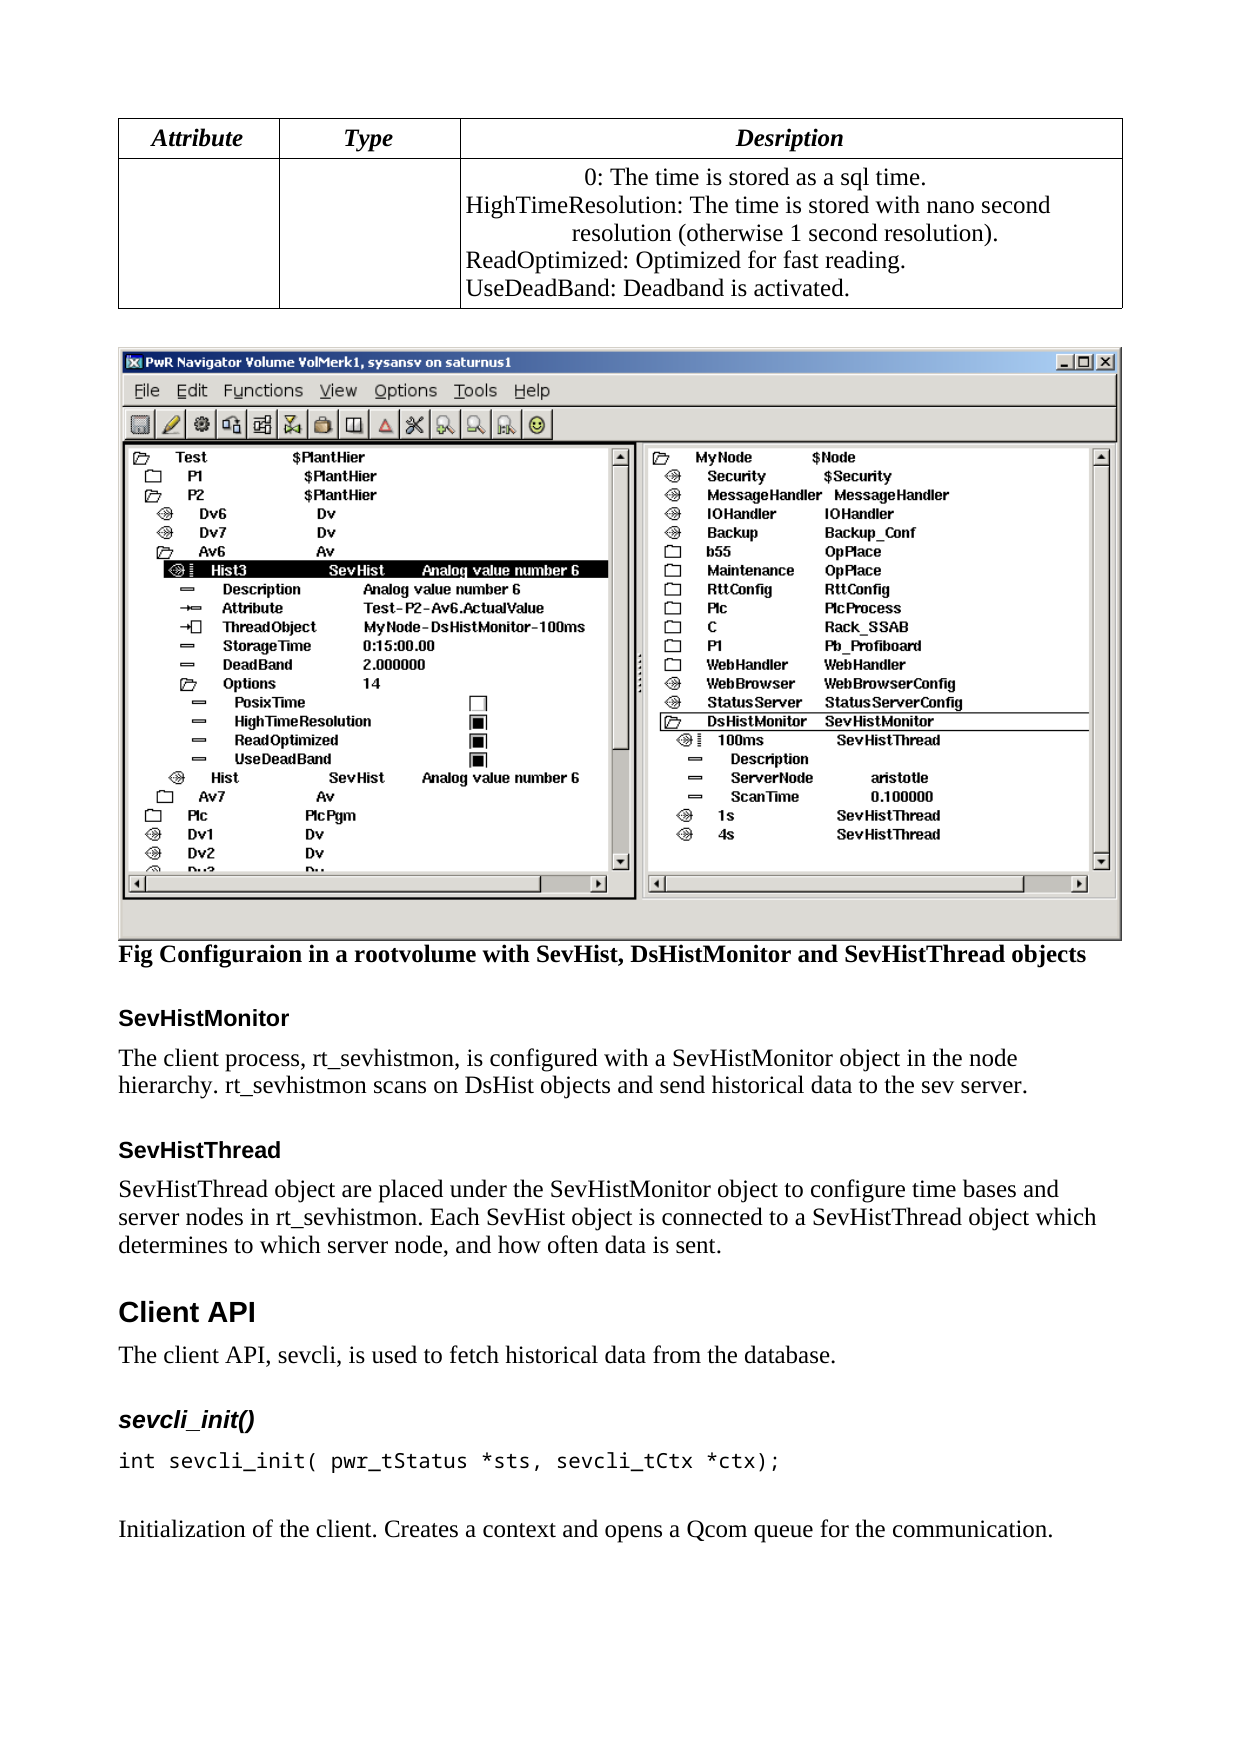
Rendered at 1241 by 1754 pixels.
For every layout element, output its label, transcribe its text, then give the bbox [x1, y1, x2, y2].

subtitle SevHistMonitor [118, 1005, 1122, 1031]
text The client process, rt_sevhistmon, is configured with a SevHistMonitor object in the node hierarchy. rt_sevhistmon scans on DsHist objects and send historical data to the sev server. [118, 1044, 1122, 1099]
text int sevcli_init( pwr_tStatus *sts, sevcli_tCtx *ctx); [118, 1447, 1122, 1475]
text The client API, sevcli, is used to fetch historical data from the database. [118, 1341, 1122, 1369]
text Fig Configuraion in a rootvolume with SevHist, DsHistMonitor and SevHistThread objects [118, 941, 1122, 968]
subtitle SevHistThread [118, 1137, 1122, 1163]
table_header Desription [461, 119, 1122, 157]
subtitle sevcli_init() [118, 1406, 1122, 1434]
text Initialization of the client. Creates a context and opens a Qcom queue for the communication. [118, 1515, 1122, 1543]
table_cell [280, 159, 460, 307]
picture [118, 347, 1122, 941]
subtitle Client API [118, 1296, 1122, 1329]
text SevHistThread object are placed under the SevHistMonitor object to configure time bases and server nodes in rt_sevhistmon. Each SevHist object is connected to a SevHistThread object which determines to which server node, and how often data is sent. [118, 1175, 1122, 1258]
table_cell 0: The time is stored as a sql time. HighTimeResolution: The time is stored with nano second resolution (otherwise 1 second resolution). ReadOptimized: Optimized for fast reading. UseDeadBand: Deadband is activated. [461, 159, 1122, 307]
table_cell [119, 159, 279, 307]
table_header Attribute [119, 119, 279, 157]
table_header Type [280, 119, 460, 157]
